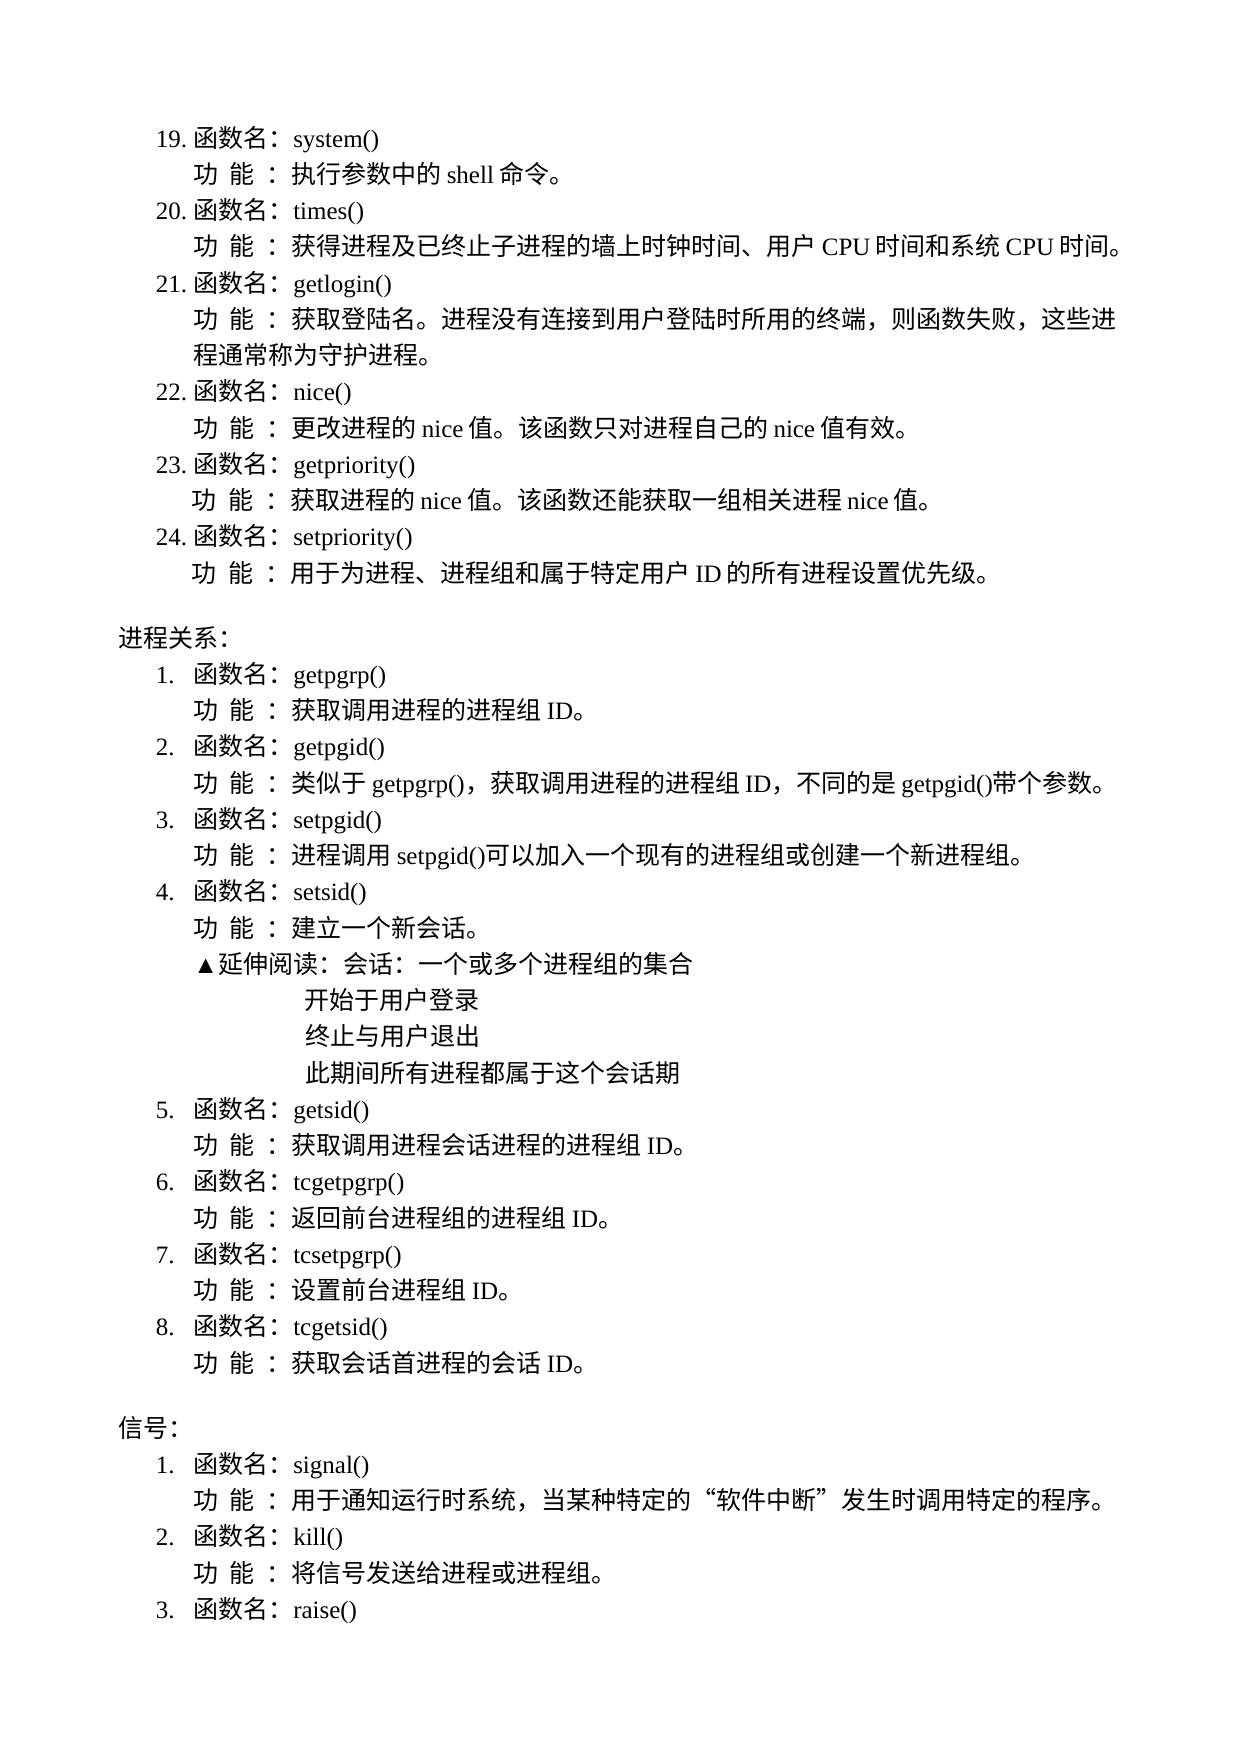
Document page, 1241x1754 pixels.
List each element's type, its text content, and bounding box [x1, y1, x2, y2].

list 功 能 ：获取会话首进程的会话ID。 [156, 1343, 1122, 1379]
list 函数名：getlogin() [156, 263, 1122, 299]
text 功 能 ：获取进程的nice值。该函数还能获取一组相关进程nice值。 [118, 481, 1122, 517]
list 函数名：tcgetpgrp() [156, 1162, 1122, 1198]
list 函数名：tcsetpgrp() [156, 1234, 1122, 1271]
text 信号： [118, 1408, 1122, 1444]
list 功 能 ：执行参数中的shell命令。 [156, 154, 1122, 191]
list 功 能 ：类似于getpgrp()，获取调用进程的进程组ID，不同的是getpgid()带个参数。 [156, 763, 1122, 799]
list 函数名：raise() [156, 1589, 1122, 1626]
list 功 能 ：用于通知运行时系统，当某种特定的“软件中断”发生时调用特定的程序。 [156, 1481, 1122, 1517]
list 功 能 ：设置前台进程组ID。 [156, 1271, 1122, 1307]
list 函数名：nice() [156, 372, 1122, 408]
list 功 能 ：更改进程的nice值。该函数只对进程自己的nice值有效。 [156, 408, 1122, 444]
list 功 能 ：获得进程及已终止子进程的墙上时钟时间、用户CPU时间和系统CPU时间。 [156, 227, 1122, 263]
list 终止与用户退出 [268, 1017, 1122, 1053]
list 功 能 ：将信号发送给进程或进程组。 [156, 1553, 1122, 1589]
text 进程关系： [118, 618, 1122, 654]
list 功 能 ：返回前台进程组的进程组ID。 [156, 1198, 1122, 1234]
list 功 能 ：获取调用进程会话进程的进程组ID。 [156, 1126, 1122, 1162]
list 此期间所有进程都属于这个会话期 [268, 1053, 1122, 1089]
list 函数名：setsid() [156, 872, 1122, 908]
list 函数名：times() [156, 191, 1122, 227]
list 功 能 ：建立一个新会话。 [156, 908, 1122, 944]
list 函数名：getpgid() [156, 727, 1122, 763]
list 函数名：setpriority() [156, 517, 1122, 553]
list 函数名：getsid() [156, 1089, 1122, 1126]
list 函数名：getpgrp() [156, 654, 1122, 691]
list 功 能 ：获取调用进程的进程组ID。 [156, 691, 1122, 727]
list 函数名：system() [156, 118, 1122, 154]
text 功 能 ：用于为进程、进程组和属于特定用户ID的所有进程设置优先级。 [118, 553, 1122, 589]
list 功 能 ：进程调用setpgid()可以加入一个现有的进程组或创建一个新进程组。 [156, 836, 1122, 872]
list 函数名：kill() [156, 1517, 1122, 1553]
list 开始于用户登录 [193, 981, 1122, 1017]
list 功 能 ：获取登陆名。进程没有连接到用户登陆时所用的终端，则函数失败，这些进程通常称为守护进程。 [156, 299, 1122, 372]
list ▲延伸阅读：会话：一个或多个进程组的集合 [156, 944, 1122, 981]
list 函数名：tcgetsid() [156, 1307, 1122, 1343]
list 函数名：getpriority() [156, 444, 1122, 481]
list 函数名：signal() [156, 1444, 1122, 1481]
list 函数名：setpgid() [156, 799, 1122, 836]
